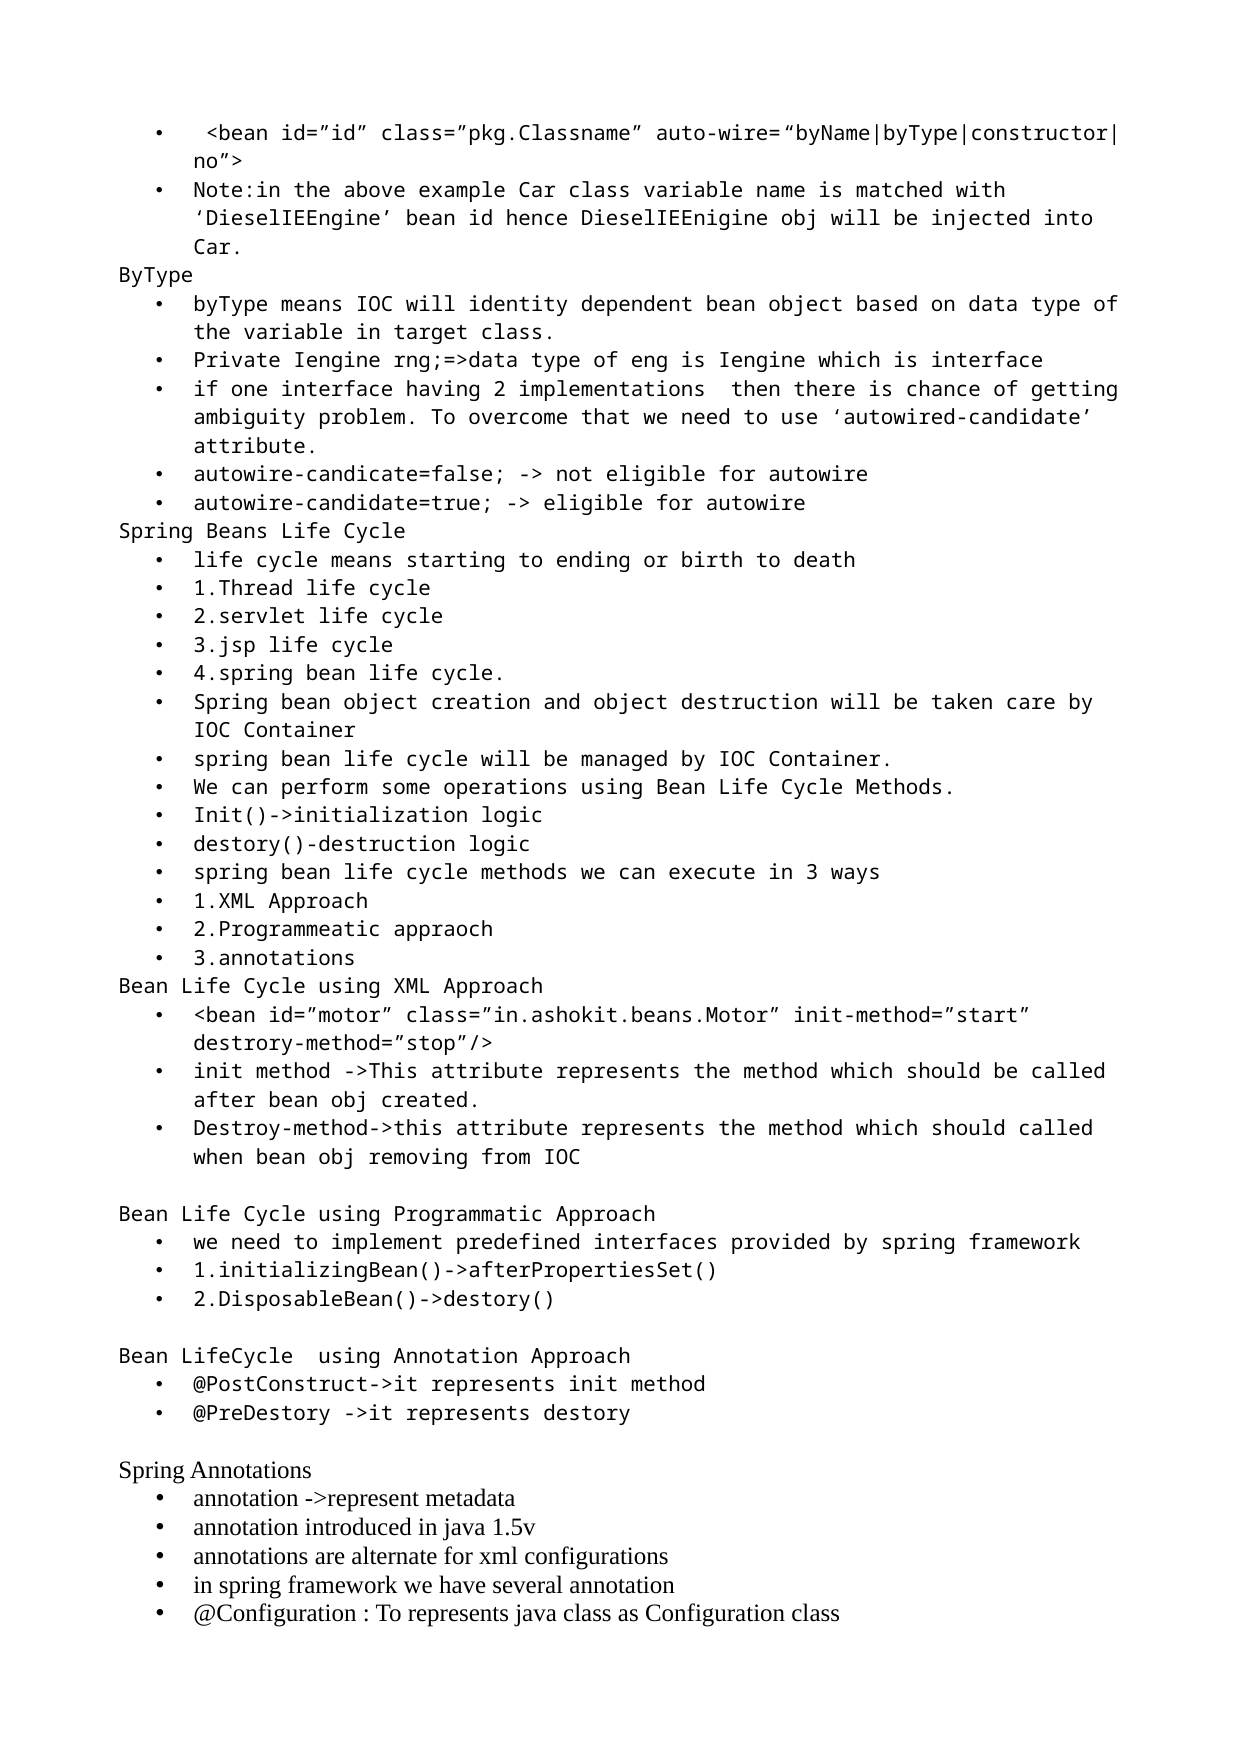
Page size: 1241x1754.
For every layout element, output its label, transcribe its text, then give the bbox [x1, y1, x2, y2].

list 1.Thread life cycle [156, 573, 1122, 602]
list Note:in the above example Car class variable name is matched with ‘DieselIEEngine’ bean id hence DieselIEEnigine obj will be injected into Car. [156, 175, 1122, 260]
text Bean Life Cycle using XML Approach [118, 971, 1122, 1000]
text Bean Life Cycle using Programmatic Approach [118, 1199, 1122, 1227]
list annotations are alternate for xml configurations [156, 1541, 1122, 1570]
list spring bean life cycle methods we can execute in 3 ways [156, 857, 1122, 886]
list byType means IOC will identity dependent bean object based on data type of the variable in target class. [156, 289, 1122, 346]
list @PostConstruct->it represents init method [156, 1369, 1122, 1398]
list autowire-candidate=true; -> eligible for autowire [156, 488, 1122, 516]
list We can perform some operations using Bean Life Cycle Methods. [156, 772, 1122, 801]
list if one interface having 2 implementations then there is chance of getting ambiguity problem. To overcome that we need to use ‘autowired-candidate’ attribute. [156, 374, 1122, 459]
list spring bean life cycle will be managed by IOC Container. [156, 744, 1122, 772]
list Spring bean object creation and object destruction will be taken care by IOC Container [156, 687, 1122, 744]
list @PreDestory ->it represents destory [156, 1398, 1122, 1426]
list 3.jsp life cycle [156, 630, 1122, 658]
list life cycle means starting to ending or birth to death [156, 545, 1122, 573]
list in spring framework we have several annotation [156, 1570, 1122, 1598]
list 2.DisposableBean()->destory() [156, 1284, 1122, 1312]
list Private Iengine rng;=>data type of eng is Iengine which is interface [156, 346, 1122, 374]
list 4.spring bean life cycle. [156, 658, 1122, 687]
list annotation ->represent metadata [156, 1483, 1122, 1512]
list <bean id=”motor” class=”in.ashokit.beans.Motor” init-method=”start” destrory-method=”stop”/> [156, 1000, 1122, 1057]
list 1.initializingBean()->afterPropertiesSet() [156, 1256, 1122, 1284]
list 1.XML Approach [156, 886, 1122, 914]
text Spring Annotations [118, 1455, 1122, 1483]
list 2.servlet life cycle [156, 602, 1122, 630]
list 3.annotations [156, 943, 1122, 971]
list annotation introduced in java 1.5v [156, 1512, 1122, 1541]
list destory()-destruction logic [156, 829, 1122, 857]
list 2.Programmeatic appraoch [156, 914, 1122, 943]
list autowire-candicate=false; -> not eligible for autowire [156, 459, 1122, 488]
text Spring Beans Life Cycle [118, 516, 1122, 545]
list init method ->This attribute represents the method which should be called after bean obj created. [156, 1057, 1122, 1113]
text Bean LifeCycle using Annotation Approach [118, 1341, 1122, 1369]
list <bean id=”id” class=”pkg.Classname” auto-wire= “byName|byType|constructor|no”> [156, 118, 1122, 175]
list @Configuration : To represents java class as Configuration class [156, 1598, 1122, 1627]
list we need to implement predefined interfaces provided by spring framework [156, 1227, 1122, 1256]
text ByType [118, 260, 1122, 289]
list Init()->initialization logic [156, 801, 1122, 829]
list Destroy-method->this attribute represents the method which should called when bean obj removing from IOC [156, 1113, 1122, 1170]
